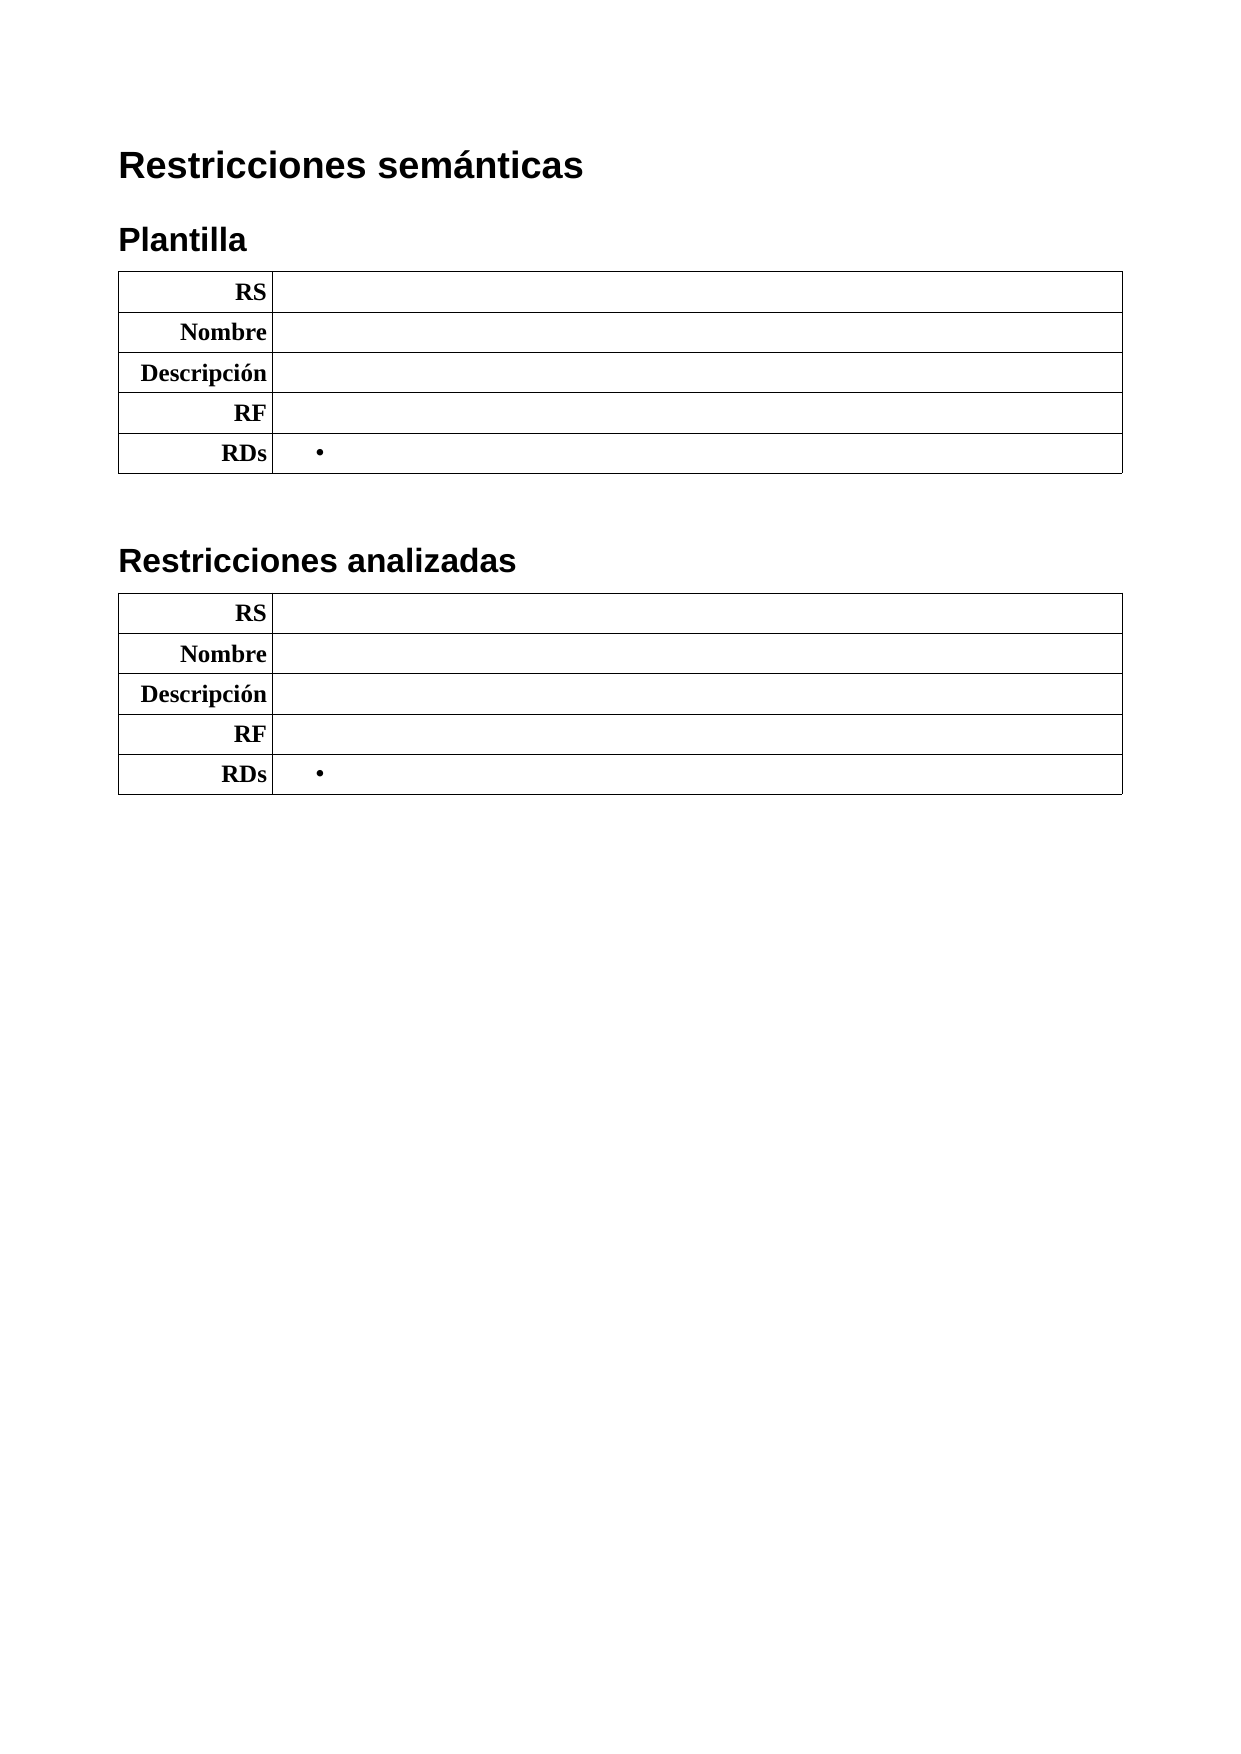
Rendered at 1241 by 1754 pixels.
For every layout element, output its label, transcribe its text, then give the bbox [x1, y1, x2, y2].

table_cell [273, 393, 1122, 432]
subtitle Restricciones semánticas [118, 143, 1122, 187]
table_cell Nombre [119, 313, 272, 352]
subtitle Restricciones analizadas [118, 541, 1122, 580]
table_header RS [119, 272, 272, 312]
table_cell Nombre [119, 634, 272, 673]
table_header [273, 594, 1122, 633]
table_cell [273, 313, 1122, 352]
table_cell Descripción [119, 674, 272, 713]
table_cell RDs [119, 434, 272, 473]
table_cell [273, 715, 1122, 754]
table_cell RF [119, 715, 272, 754]
table_cell [273, 353, 1122, 392]
table_header RS [119, 594, 272, 633]
table_cell Descripción [119, 353, 272, 392]
table_cell [273, 755, 1122, 794]
subtitle Plantilla [118, 220, 1122, 259]
table_cell [273, 434, 1122, 473]
table_cell RF [119, 393, 272, 432]
table_cell RDs [119, 755, 272, 794]
table_header [273, 272, 1122, 312]
table_cell [273, 634, 1122, 673]
table_cell [273, 674, 1122, 713]
